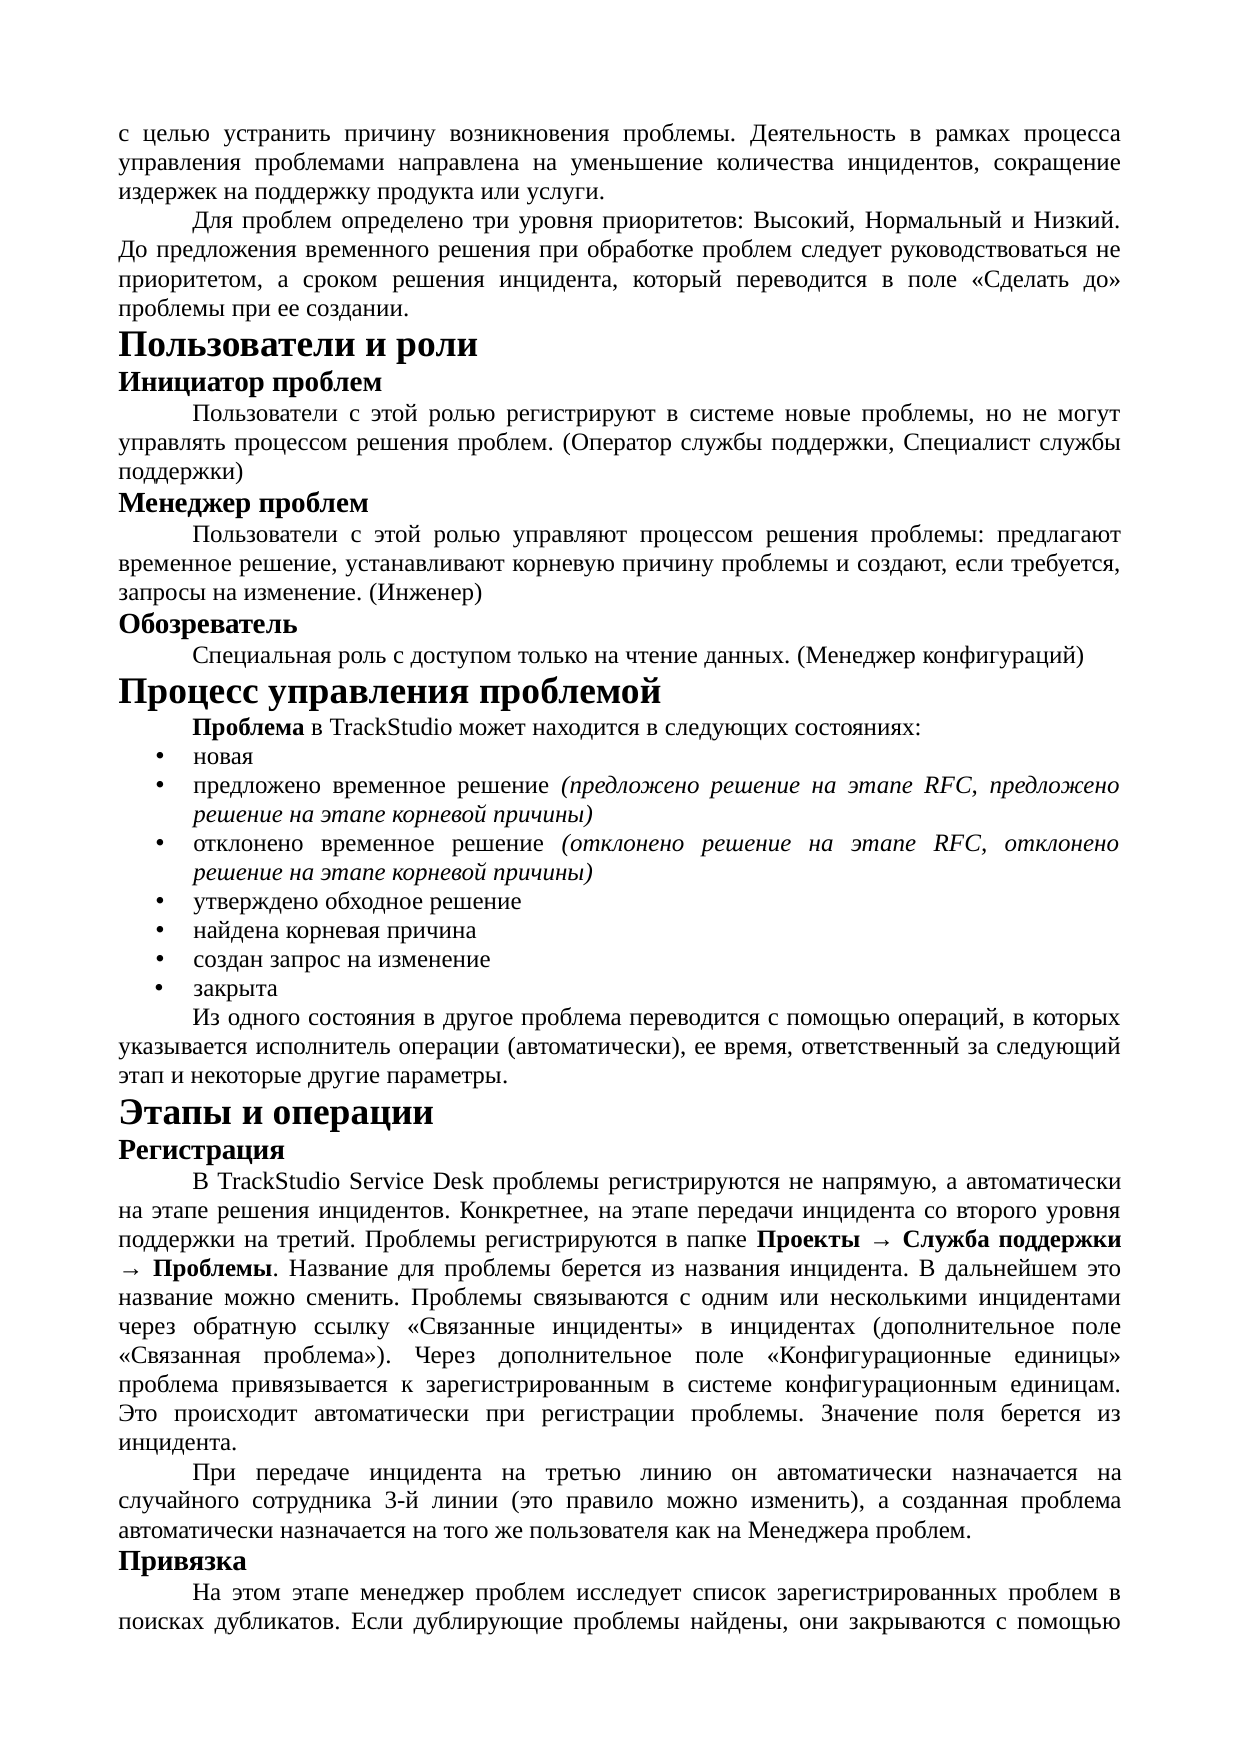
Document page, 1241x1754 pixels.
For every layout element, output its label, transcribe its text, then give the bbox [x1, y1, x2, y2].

subtitle Этапы и операции [118, 1089, 1122, 1132]
text В TrackStudio Service Desk проблемы регистрируются не напрямую, а автоматически на этапе решения инцидентов. Конкретнее, на этапе передачи инцидента со второго уровня поддержки на третий. Проблемы регистрируются в папке Проекты → Служба поддержки → Проблемы. Название для проблемы берется из названия инцидента. В дальнейшем это название можно сменить. Проблемы связываются с одним или несколькими инцидентами через обратную ссылку «Связанные инциденты» в инцидентах (дополнительное поле «Связанная проблема»). Через дополнительное поле «Конфигурационные единицы» проблема привязывается к зарегистрированным в системе конфигурационным единицам. Это происходит автоматически при регистрации проблемы. Значение поля берется из инцидента. [118, 1166, 1122, 1456]
text с целью устранить причину возникновения проблемы. Деятельность в рамках процесса управления проблемами направлена на уменьшение количества инцидентов, сокращение издержек на поддержку продукта или услуги. [118, 118, 1122, 205]
text Специальная роль с доступом только на чтение данных. (Менеджер конфигураций) [118, 639, 1122, 668]
subtitle Обозреватель [118, 606, 1122, 639]
text Для проблем определено три уровня приоритетов: Высокий, Нормальный и Низкий. До предложения временного решения при обработке проблем следует руководствоваться не приоритетом, а сроком решения инцидента, который переводится в поле «Сделать до» проблемы при ее создании. [118, 205, 1122, 322]
list отклонено временное решение (отклонено решение на этапе RFC, отклонено решение на этапе корневой причины) [156, 828, 1122, 886]
subtitle Менеджер проблем [118, 485, 1122, 519]
list предложено временное решение (предложено решение на этапе RFC, предложено решение на этапе корневой причины) [156, 769, 1122, 828]
text На этом этапе менеджер проблем исследует список зарегистрированных проблем в поисках дубликатов. Если дублирующие проблемы найдены, они закрываются с помощью [118, 1577, 1122, 1635]
text Пользователи с этой ролью регистрируют в системе новые проблемы, но не могут управлять процессом решения проблем. (Оператор службы поддержки, Специалист службы поддержки) [118, 398, 1122, 485]
subtitle Процесс управления проблемой [118, 668, 1122, 711]
text При передаче инцидента на третью линию он автоматически назначается на случайного сотрудника 3-й линии (это правило можно изменить), а созданная проблема автоматически назначается на того же пользователя как на Менеджера проблем. [118, 1456, 1122, 1543]
subtitle Регистрация [118, 1132, 1122, 1166]
list новая [156, 741, 1122, 769]
list утверждено обходное решение [156, 886, 1122, 915]
text Пользователи с этой ролью управляют процессом решения проблемы: предлагают временное решение, устанавливают корневую причину проблемы и создают, если требуется, запросы на изменение. (Инженер) [118, 519, 1122, 606]
list найдена корневая причина [156, 915, 1122, 944]
text Проблема в TrackStudio может находится в следующих состояниях: [118, 711, 1122, 741]
text Из одного состояния в другое проблема переводится с помощью операций, в которых указывается исполнитель операции (автоматически), ее время, ответственный за следующий этап и некоторые другие параметры. [118, 1002, 1122, 1089]
subtitle Пользователи и роли [118, 322, 1122, 364]
list закрыта [154, 973, 1122, 1002]
subtitle Привязка [118, 1543, 1122, 1577]
subtitle Инициатор проблем [118, 364, 1122, 398]
list создан запрос на изменение [156, 944, 1122, 973]
